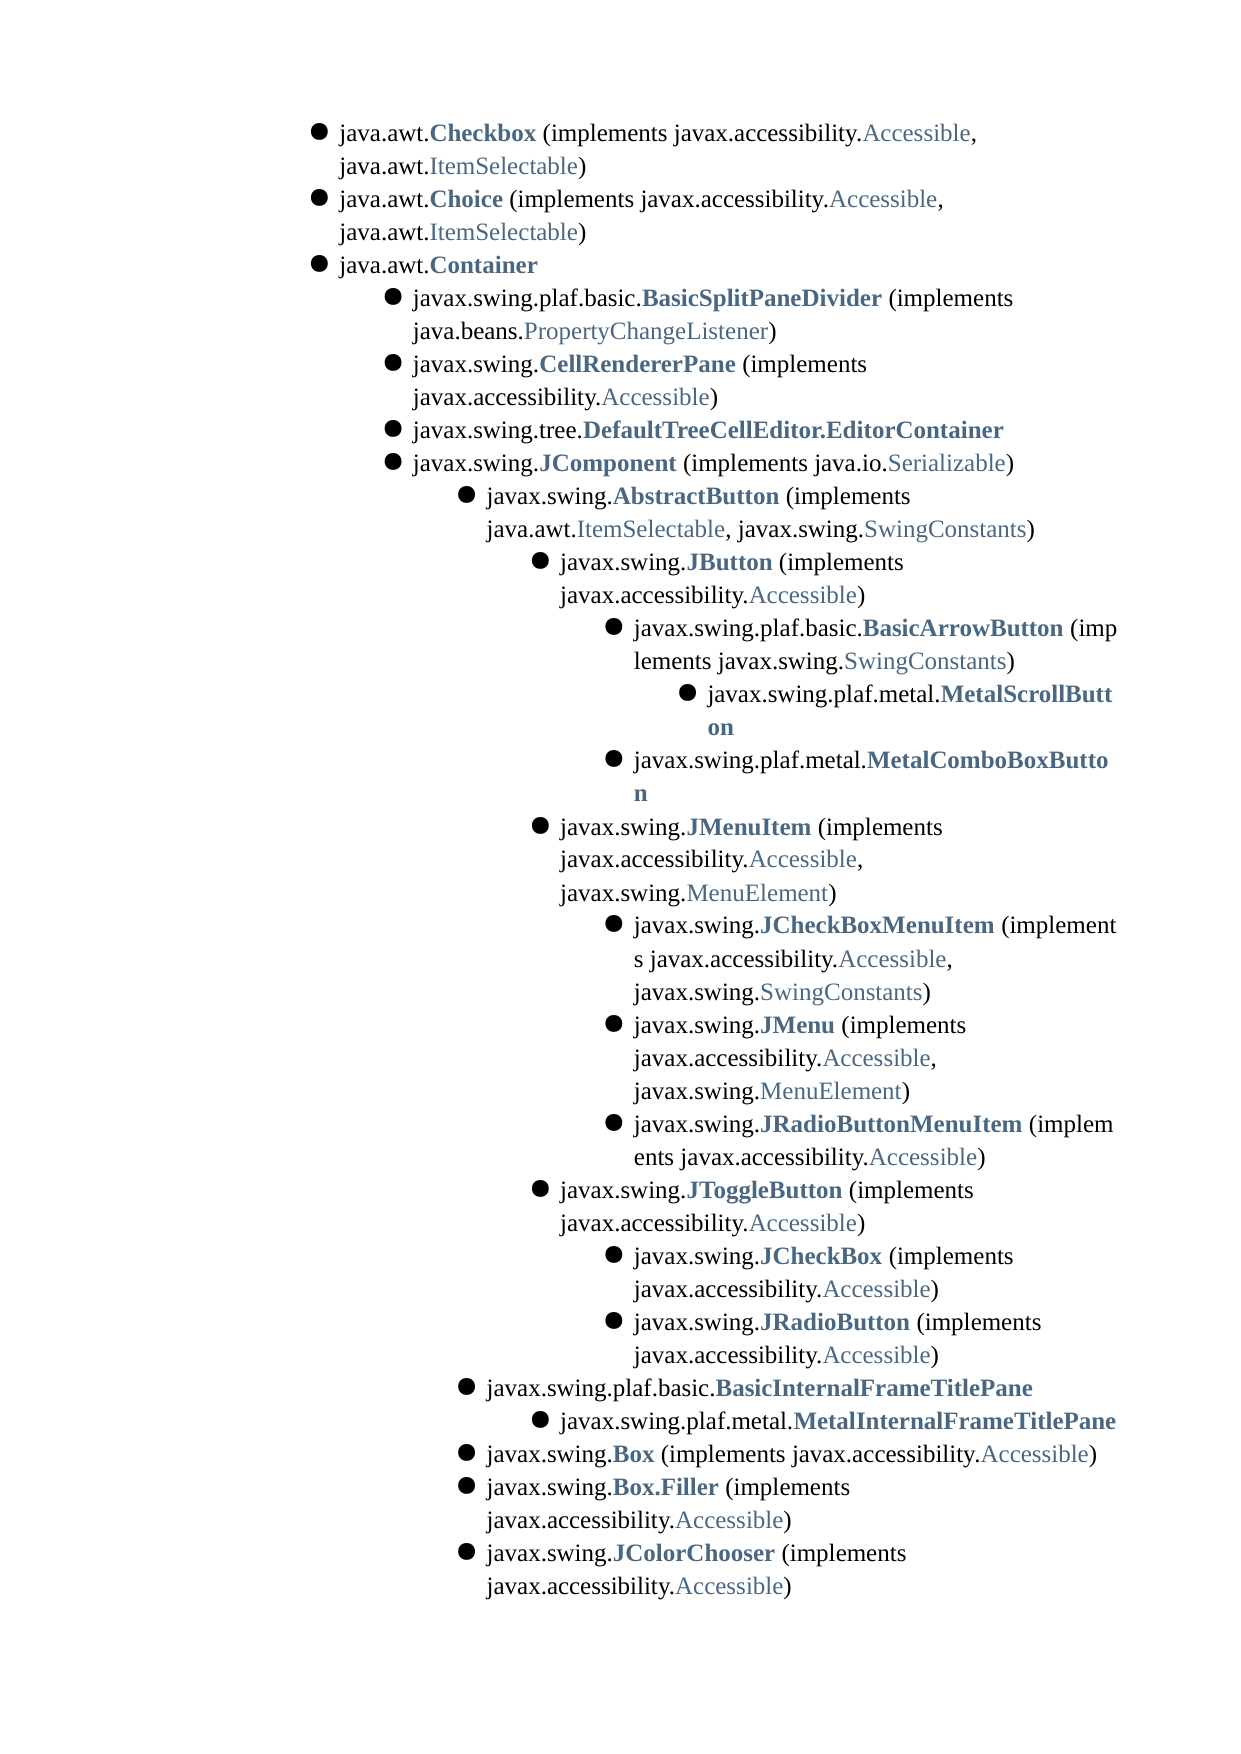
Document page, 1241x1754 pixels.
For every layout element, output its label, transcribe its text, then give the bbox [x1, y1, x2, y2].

list javax.swing.JRadioButton (implements javax.accessibility.Accessible) [604, 1307, 1122, 1369]
list javax.swing.plaf.basic.BasicSplitPaneDivider (implements java.beans.PropertyChangeListener) [383, 283, 1122, 345]
list javax.swing.Box (implements javax.accessibility.Accessible) [457, 1439, 1122, 1468]
list java.awt.Choice (implements javax.accessibility.Accessible, java.awt.ItemSelectable) [309, 184, 1122, 246]
list javax.swing.JCheckBoxMenuItem (implements javax.accessibility.Accessible, javax.swing.SwingConstants) [604, 911, 1122, 1005]
list javax.swing.plaf.metal.MetalScrollButton [678, 679, 1122, 741]
list javax.swing.JToggleButton (implements javax.accessibility.Accessible) [531, 1175, 1122, 1237]
list javax.swing.plaf.basic.BasicInternalFrameTitlePane [457, 1373, 1122, 1402]
list java.awt.Container [309, 250, 1122, 279]
list javax.swing.JColorChooser (implements javax.accessibility.Accessible) [457, 1538, 1122, 1600]
list java.awt.Checkbox (implements javax.accessibility.Accessible, java.awt.ItemSelectable) [309, 118, 1122, 180]
list javax.swing.JComponent (implements java.io.Serializable) [383, 448, 1122, 477]
list javax.swing.plaf.metal.MetalInternalFrameTitlePane [531, 1406, 1122, 1435]
list javax.swing.JButton (implements javax.accessibility.Accessible) [531, 547, 1122, 609]
list javax.swing.tree.DefaultTreeCellEditor.EditorContainer [383, 415, 1122, 444]
list javax.swing.JRadioButtonMenuItem (implements javax.accessibility.Accessible) [604, 1109, 1122, 1171]
list javax.swing.JMenu (implements javax.accessibility.Accessible, javax.swing.MenuElement) [604, 1010, 1122, 1104]
list javax.swing.JCheckBox (implements javax.accessibility.Accessible) [604, 1241, 1122, 1303]
list javax.swing.Box.Filler (implements javax.accessibility.Accessible) [457, 1472, 1122, 1534]
list javax.swing.plaf.basic.BasicArrowButton (implements javax.swing.SwingConstants) [604, 613, 1122, 675]
list javax.swing.CellRendererPane (implements javax.accessibility.Accessible) [383, 349, 1122, 411]
list javax.swing.AbstractButton (implements java.awt.ItemSelectable, javax.swing.SwingConstants) [457, 481, 1122, 543]
list javax.swing.plaf.metal.MetalComboBoxButton [604, 746, 1122, 807]
list javax.swing.JMenuItem (implements javax.accessibility.Accessible, javax.swing.MenuElement) [531, 812, 1122, 906]
